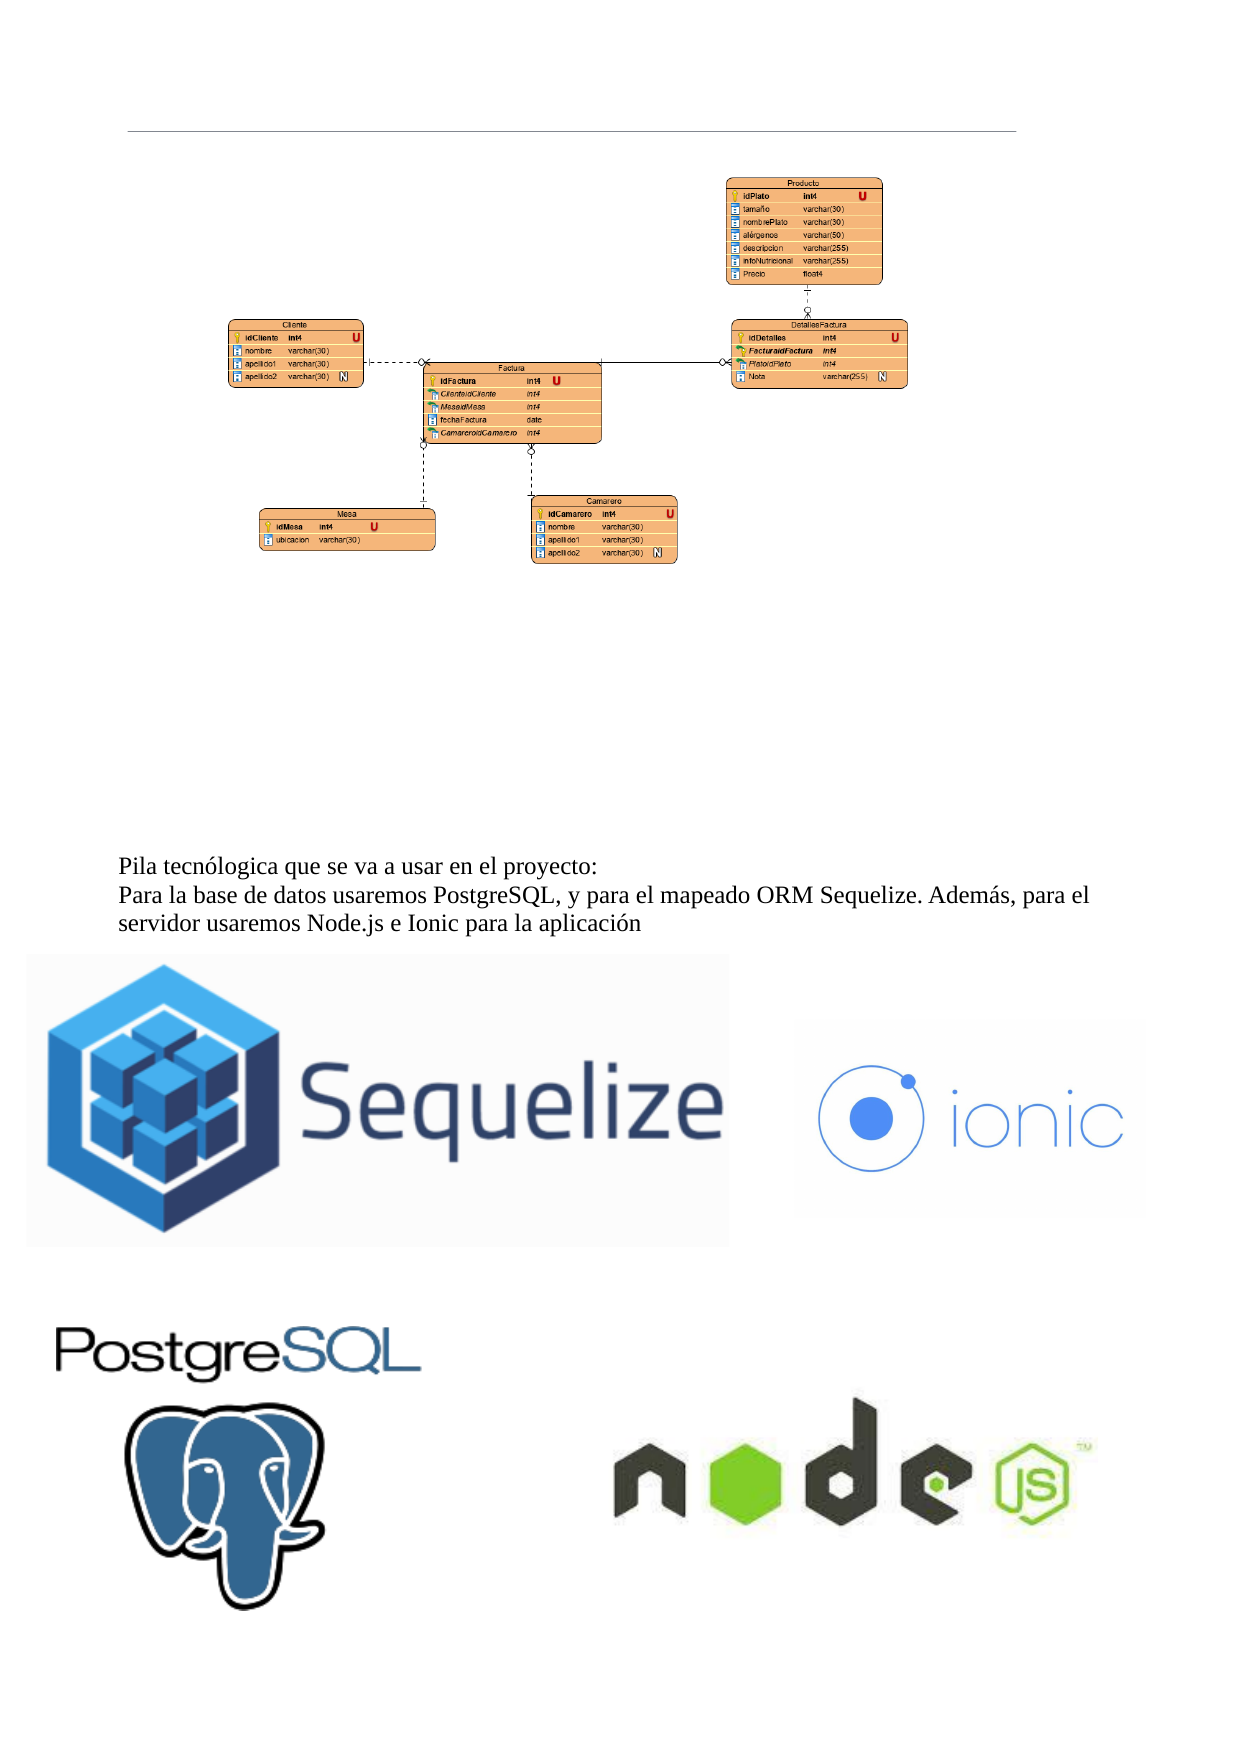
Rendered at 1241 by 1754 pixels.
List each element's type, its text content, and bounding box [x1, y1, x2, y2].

text Para la base de datos usaremos PostgreSQL, y para el mapeado ORM Sequelize. Además, para el servidor usaremos Node.js e Ionic para la aplicación [118, 880, 1122, 937]
picture [26, 954, 730, 1247]
picture [601, 1337, 1099, 1587]
picture [127, 131, 1017, 650]
picture [56, 1326, 422, 1611]
text Pila tecnólogica que se va a usar en el proyecto: [118, 851, 1122, 880]
picture [794, 1019, 1147, 1218]
